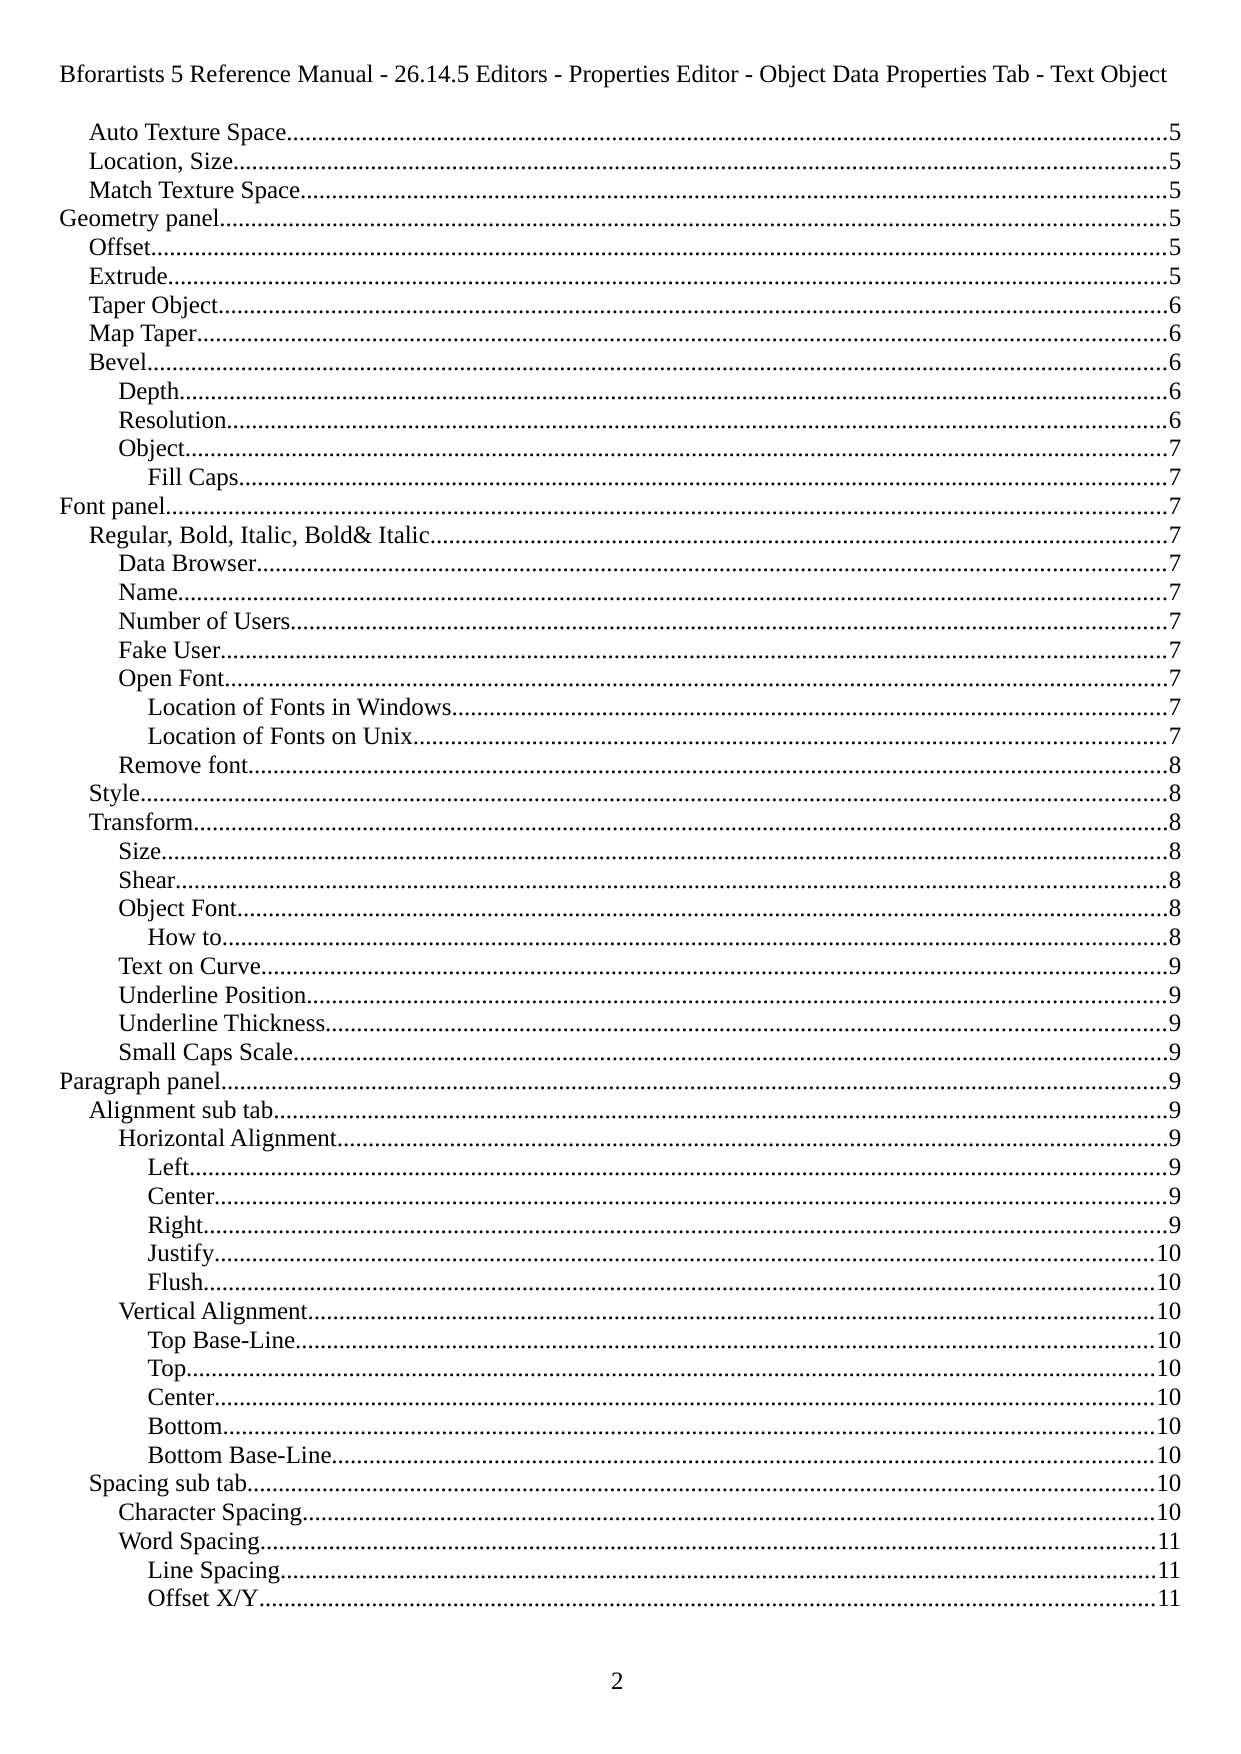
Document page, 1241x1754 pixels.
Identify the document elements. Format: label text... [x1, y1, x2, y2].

text Word Spacing 11 [118, 1526, 1181, 1555]
text Offset 5 [88, 232, 1181, 261]
text Justify 10 [147, 1238, 1181, 1267]
text Name 7 [118, 577, 1181, 606]
text Underline Position 9 [118, 980, 1181, 1008]
text Left 9 [147, 1152, 1181, 1181]
text Shear 8 [118, 865, 1181, 893]
text Top 10 [147, 1353, 1181, 1382]
text Horizontal Alignment 9 [118, 1123, 1181, 1152]
text Character Spacing 10 [118, 1497, 1181, 1526]
text Location, Size 5 [88, 146, 1181, 175]
text Object 7 [118, 433, 1181, 462]
text Font panel 7 [59, 491, 1181, 520]
text Transform 8 [88, 807, 1181, 836]
text Fill Caps 7 [147, 462, 1181, 491]
text Open Font 7 [118, 663, 1181, 692]
text Auto Texture Space 5 [88, 117, 1181, 146]
text Small Caps Scale 9 [118, 1037, 1181, 1066]
text Size 8 [118, 836, 1181, 865]
text Bevel 6 [88, 347, 1181, 376]
text Data Browser 7 [118, 548, 1181, 577]
text How to 8 [147, 922, 1181, 951]
text Center 10 [147, 1382, 1181, 1411]
text Flush 10 [147, 1267, 1181, 1296]
text Offset X/Y 11 [147, 1583, 1181, 1612]
text Number of Users 7 [118, 606, 1181, 635]
text Object Font 8 [118, 893, 1181, 922]
text Regular, Bold, Italic, Bold& Italic 7 [88, 520, 1181, 548]
text Top Base-Line 10 [147, 1325, 1181, 1353]
text Style 8 [88, 778, 1181, 807]
text Center 9 [147, 1181, 1181, 1210]
text Match Texture Space 5 [88, 175, 1181, 203]
text Taper Object 6 [88, 290, 1181, 318]
text Bottom 10 [147, 1411, 1181, 1440]
text Resolution 6 [118, 405, 1181, 433]
text Map Taper 6 [88, 318, 1181, 347]
text Depth 6 [118, 376, 1181, 405]
text Underline Thickness 9 [118, 1008, 1181, 1037]
text Fake User 7 [118, 635, 1181, 663]
text Location of Fonts in Windows 7 [147, 692, 1181, 721]
text Location of Fonts on Unix 7 [147, 721, 1181, 750]
text Bottom Base-Line 10 [147, 1440, 1181, 1468]
text Spacing sub tab 10 [88, 1468, 1181, 1497]
text Remove font 8 [118, 750, 1181, 778]
text Right 9 [147, 1210, 1181, 1238]
text Alignment sub tab 9 [88, 1095, 1181, 1123]
text Extrude 5 [88, 261, 1181, 290]
text Geometry panel 5 [59, 203, 1181, 232]
text Paragraph panel 9 [59, 1066, 1181, 1095]
text Text on Curve 9 [118, 951, 1181, 980]
text Line Spacing 11 [147, 1555, 1181, 1583]
text Vertical Alignment 10 [118, 1296, 1181, 1325]
